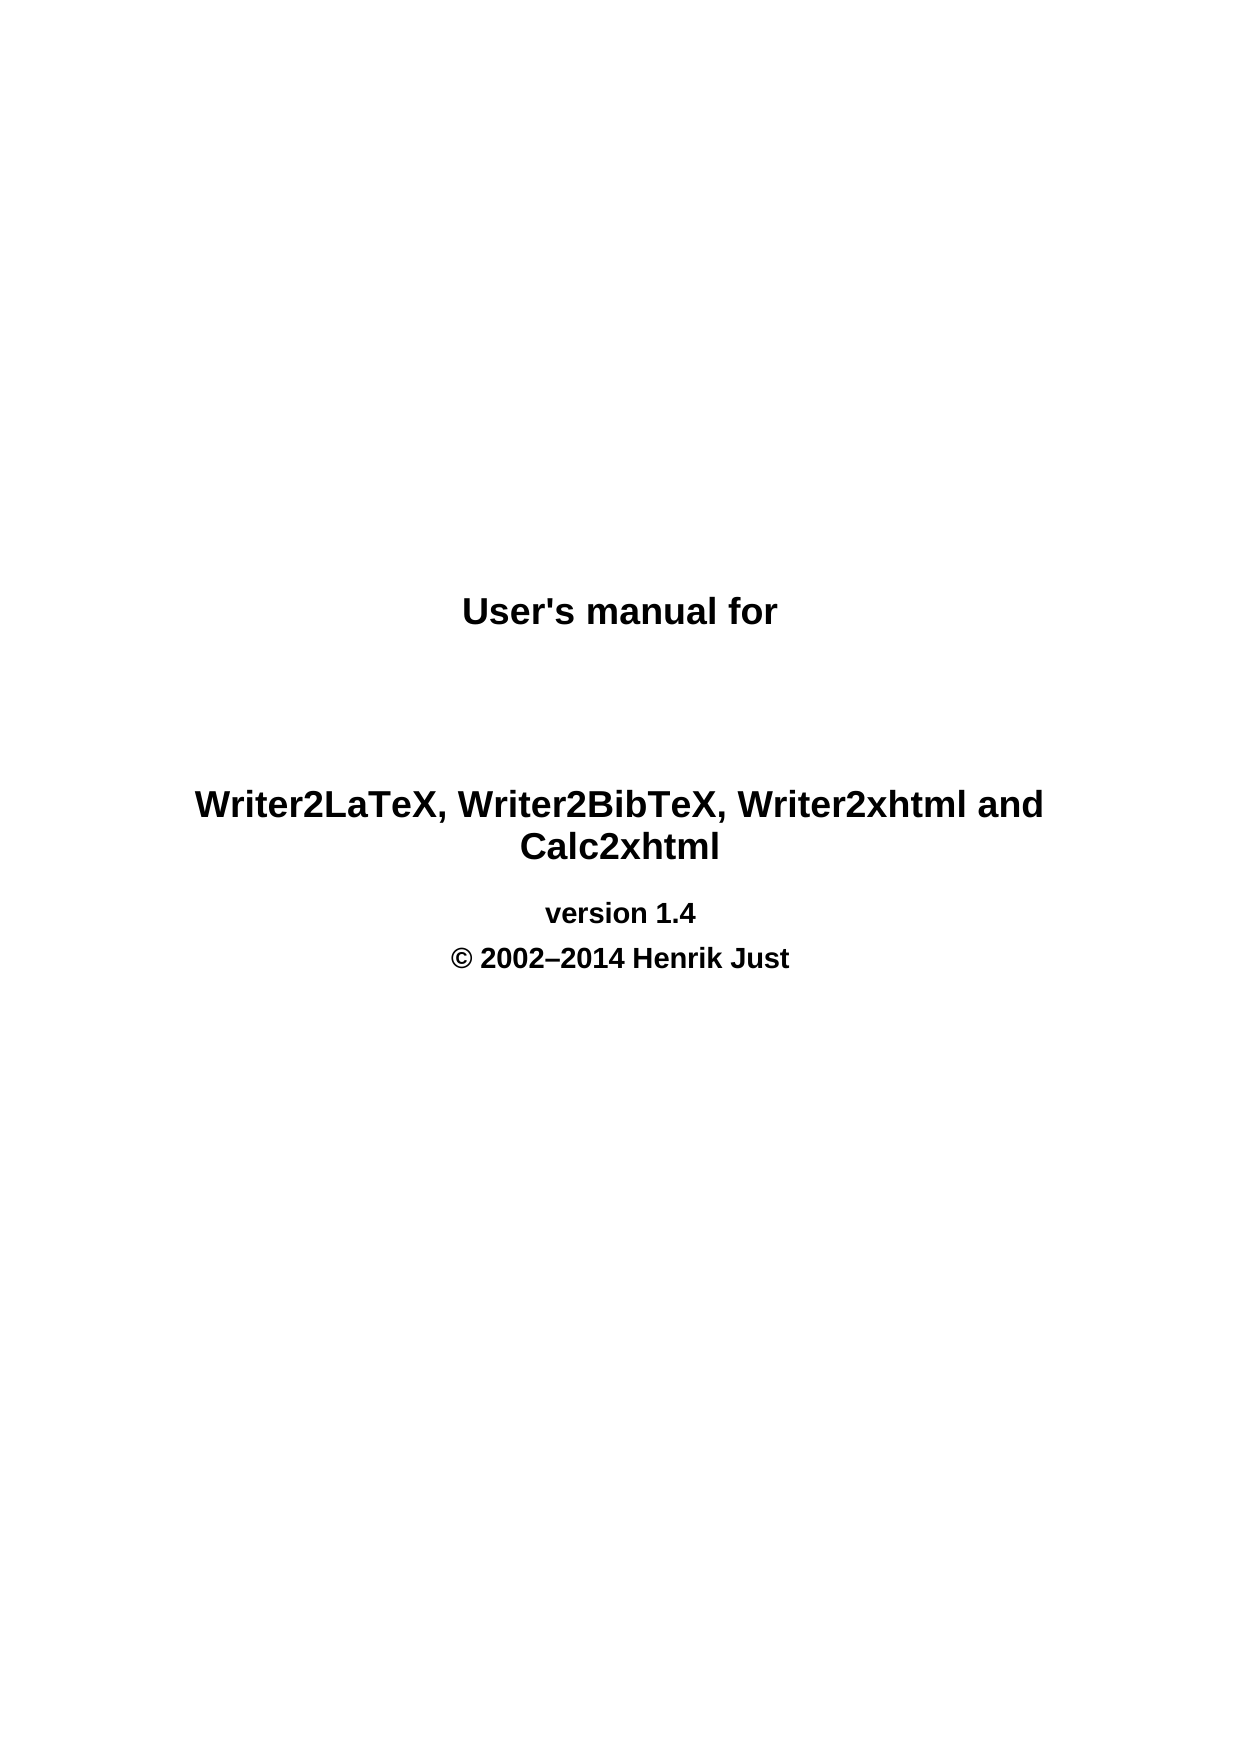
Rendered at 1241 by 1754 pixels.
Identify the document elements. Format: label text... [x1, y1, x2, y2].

text Writer2LaTeX, Writer2BibTeX, Writer2xhtml and Calc2xhtml [118, 784, 1122, 868]
text version 1.4 [118, 897, 1122, 930]
text © 2002–2014 Henrik Just [118, 942, 1122, 974]
text User's manual for [118, 591, 1122, 632]
